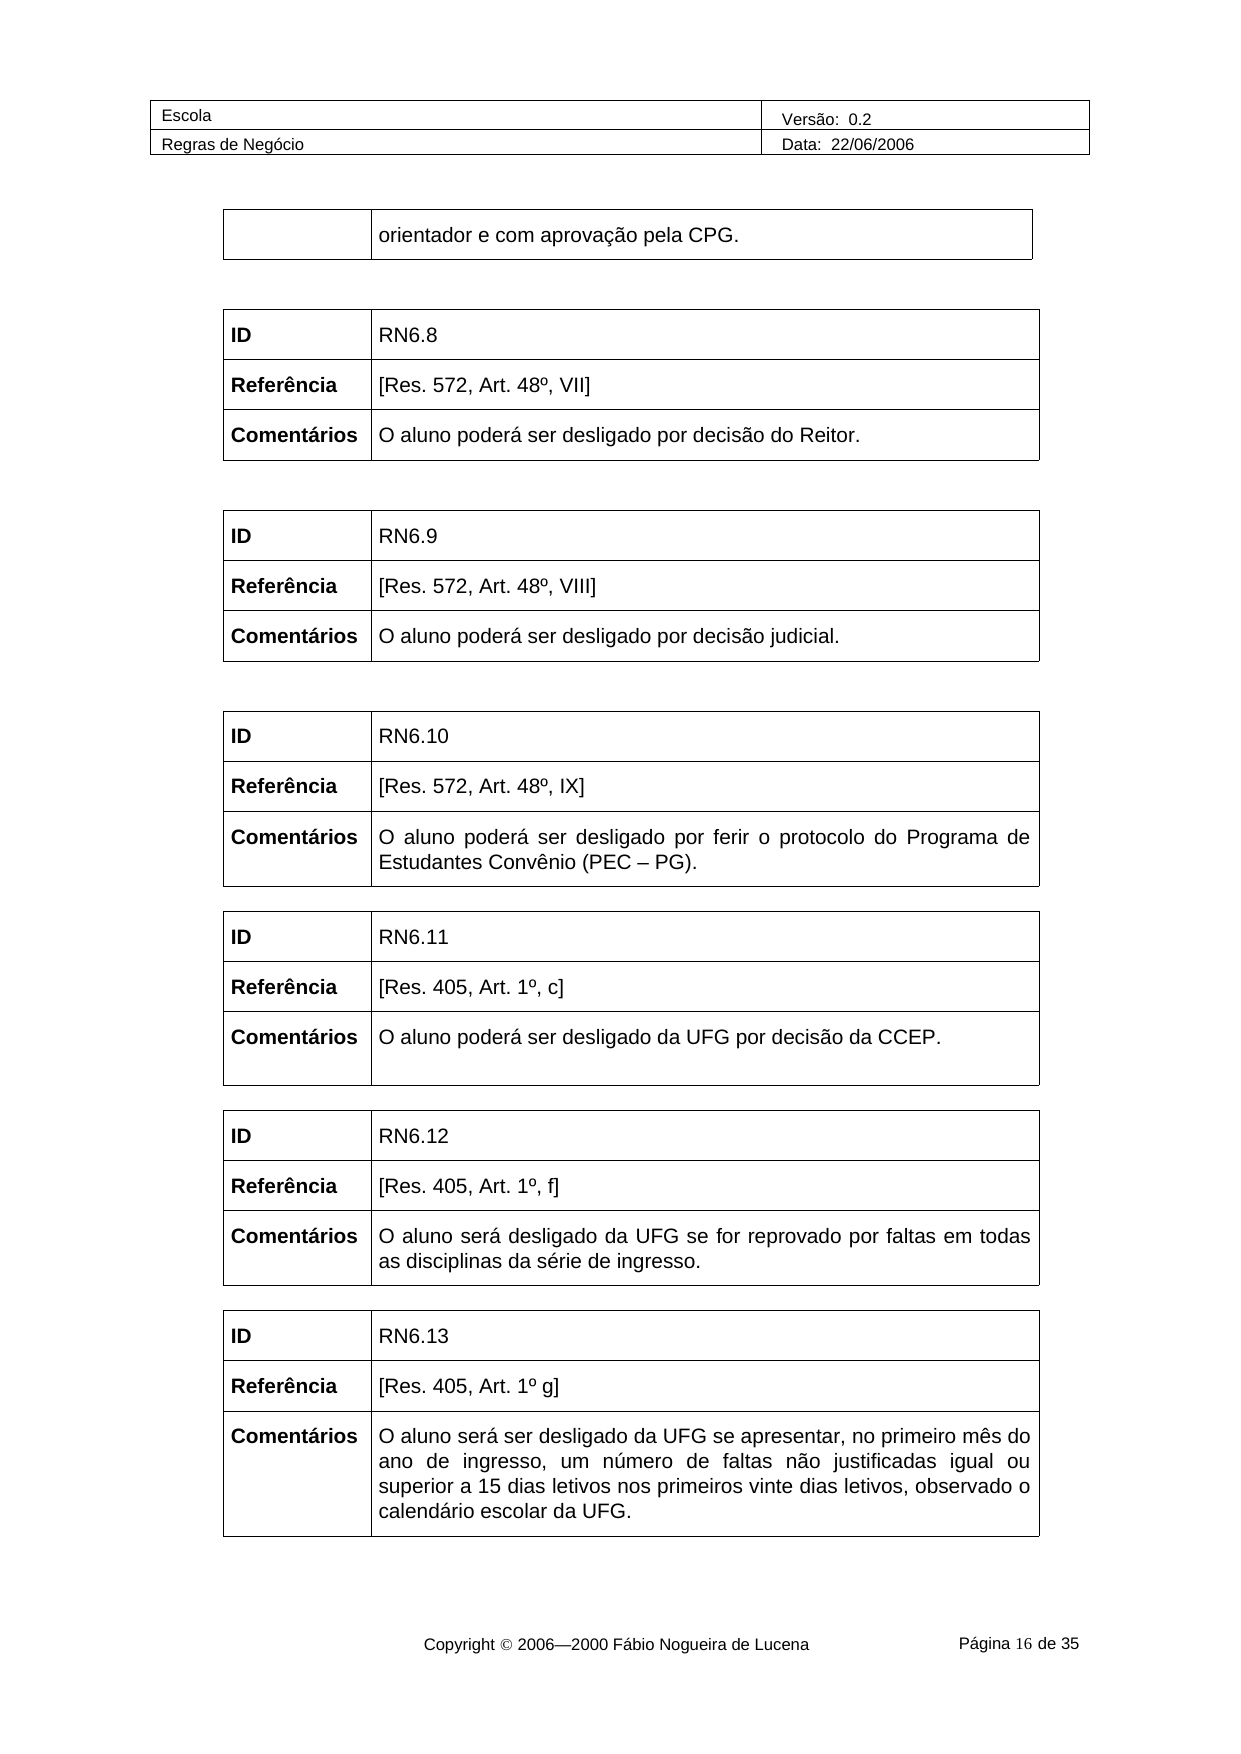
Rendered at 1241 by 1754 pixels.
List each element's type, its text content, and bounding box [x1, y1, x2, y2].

table_header RN6.12 [372, 1111, 1039, 1160]
table_header RN6.8 [372, 310, 1039, 359]
table_cell O aluno poderá ser desligado da UFG por decisão da CCEP. [372, 1012, 1039, 1085]
table_cell Referência [224, 962, 371, 1011]
table_cell [Res. 572, Art. 48º, VII] [372, 360, 1039, 409]
table_cell Comentários [224, 812, 371, 886]
table_cell orientador e com aprovação pela CPG. [372, 210, 1032, 259]
table_cell O aluno poderá ser desligado por ferir o protocolo do Programa de Estudantes Convênio (PEC – PG). [372, 812, 1039, 886]
table_cell [Res. 572, Art. 48º, IX] [372, 762, 1039, 811]
table_header RN6.13 [372, 1311, 1039, 1360]
table_cell O aluno poderá ser desligado por decisão judicial. [372, 611, 1039, 661]
table_cell [Res. 405, Art. 1º g] [372, 1361, 1039, 1411]
table_cell O aluno poderá ser desligado por decisão do Reitor. [372, 410, 1039, 460]
table_cell Comentários [224, 1211, 371, 1285]
table_cell [Res. 572, Art. 48º, VIII] [372, 561, 1039, 610]
table_header RN6.9 [372, 511, 1039, 560]
table_header RN6.11 [372, 912, 1039, 961]
table_header ID [224, 712, 371, 761]
table_cell [Res. 405, Art. 1º, c] [372, 962, 1039, 1011]
table_header ID [224, 310, 371, 359]
table_cell Referência [224, 762, 371, 811]
table_cell Referência [224, 360, 371, 409]
table_cell Referência [224, 1161, 371, 1210]
table_cell Referência [224, 561, 371, 610]
table_cell Comentários [224, 1412, 371, 1536]
table_header ID [224, 1111, 371, 1160]
table_header RN6.10 [372, 712, 1039, 761]
table_cell [Res. 405, Art. 1º, f] [372, 1161, 1039, 1210]
table_cell Comentários [224, 410, 371, 460]
table_cell Comentários [224, 1012, 371, 1085]
table_header ID [224, 912, 371, 961]
table_cell Comentários [224, 611, 371, 661]
table_cell O aluno será ser desligado da UFG se apresentar, no primeiro mês do ano de ingresso, um número de faltas não justificadas igual ou superior a 15 dias letivos nos primeiros vinte dias letivos, observado o calendário escolar da UFG. [372, 1412, 1039, 1536]
table_header ID [224, 1311, 371, 1360]
table_header ID [224, 511, 371, 560]
table_cell O aluno será desligado da UFG se for reprovado por faltas em todas as disciplinas da série de ingresso. [372, 1211, 1039, 1285]
table_cell [224, 210, 371, 259]
table_cell Referência [224, 1361, 371, 1411]
